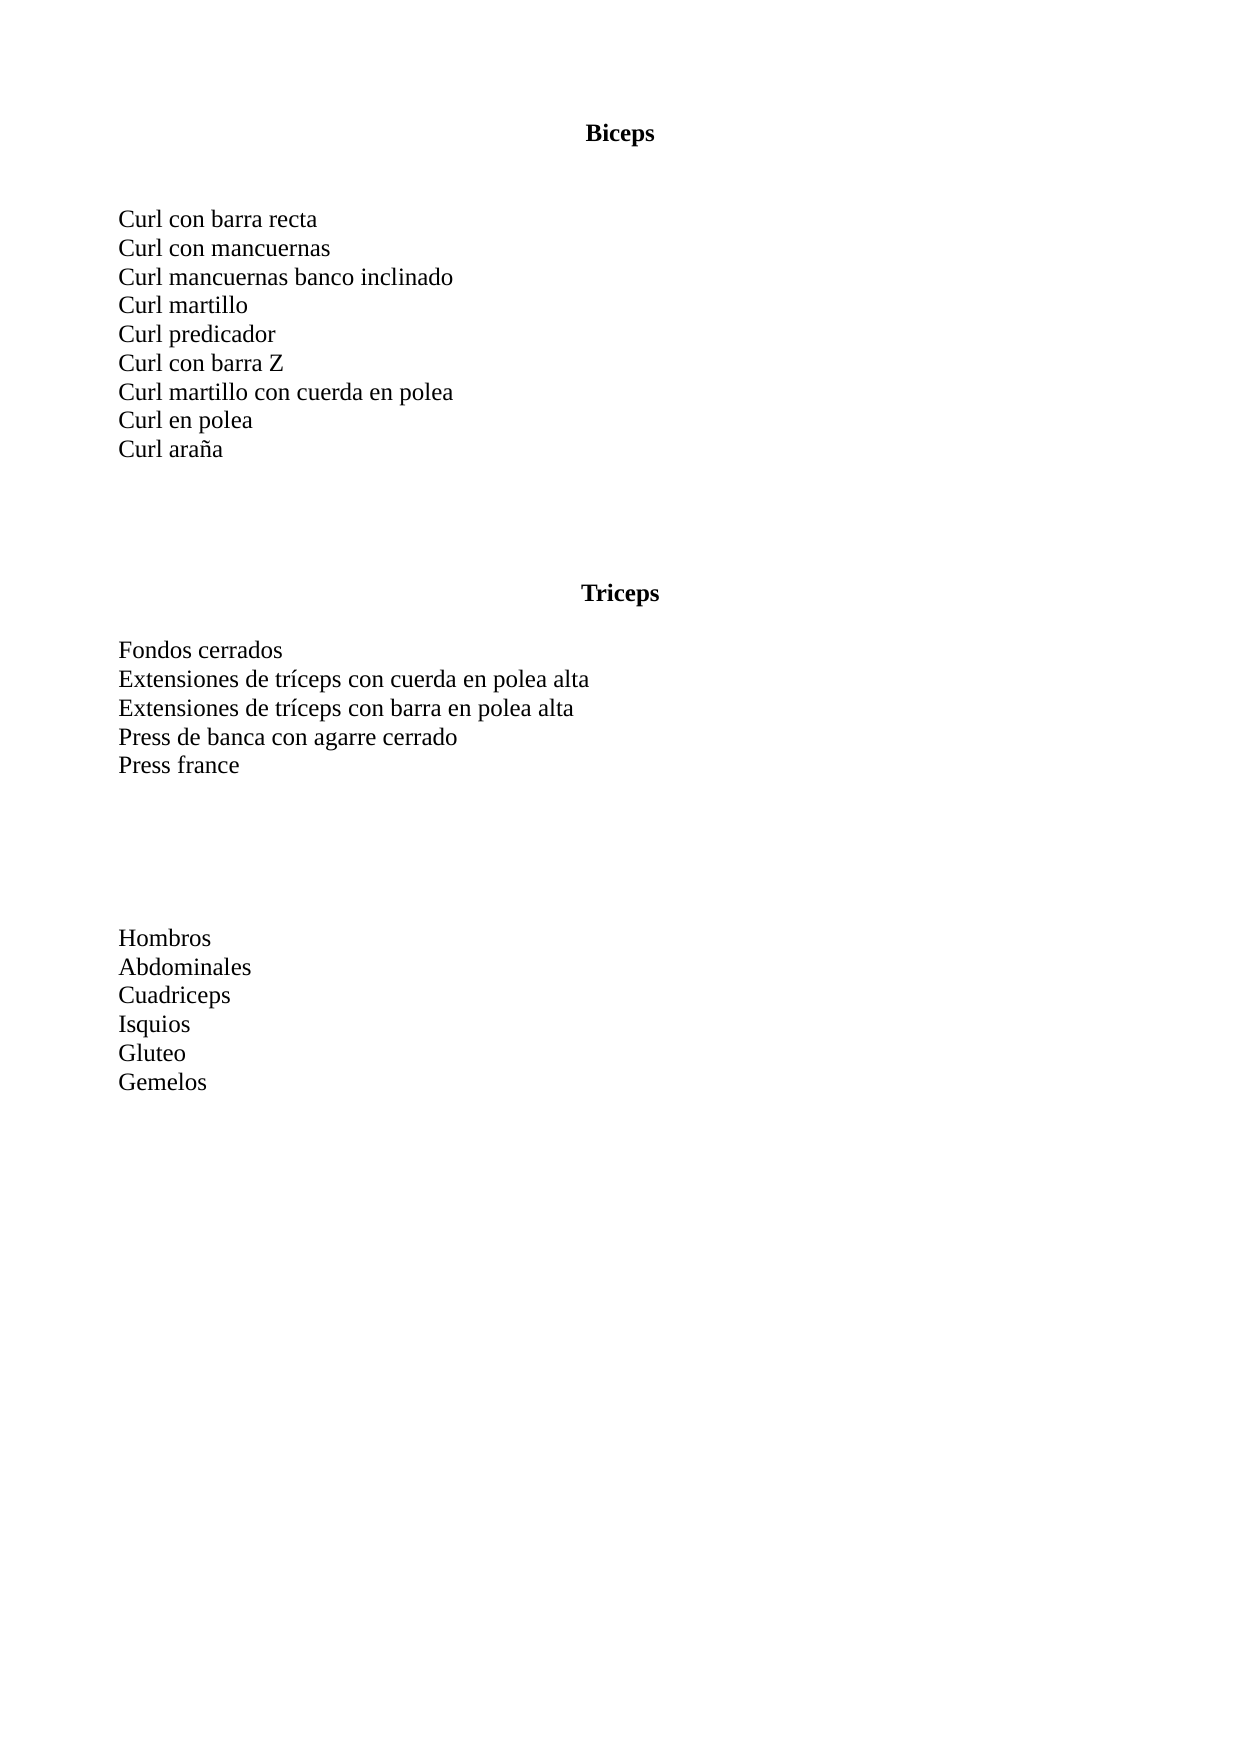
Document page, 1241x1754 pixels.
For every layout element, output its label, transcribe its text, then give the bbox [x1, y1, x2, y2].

text Extensiones de tríceps con cuerda en polea alta [118, 664, 1122, 693]
text Fondos cerrados [118, 636, 1122, 664]
text Curl predicador [118, 319, 1122, 348]
text Curl con barra recta [118, 204, 1122, 233]
text Press france [118, 751, 1122, 779]
text Gemelos [118, 1067, 1122, 1096]
text Abdominales [118, 952, 1122, 981]
text Curl martillo con cuerda en polea [118, 377, 1122, 406]
text Curl con mancuernas [118, 233, 1122, 262]
text Press de banca con agarre cerrado [118, 722, 1122, 751]
text Extensiones de tríceps con barra en polea alta [118, 693, 1122, 722]
text Gluteo [118, 1038, 1122, 1067]
text Cuadriceps [118, 981, 1122, 1009]
text Curl en polea [118, 406, 1122, 434]
text Triceps [118, 578, 1122, 607]
text Isquios [118, 1009, 1122, 1038]
text Curl con barra Z [118, 348, 1122, 377]
text Biceps [118, 118, 1122, 147]
text Curl martillo [118, 291, 1122, 319]
text Curl araña [118, 434, 1122, 463]
text Hombros [118, 923, 1122, 952]
text Curl mancuernas banco inclinado [118, 262, 1122, 291]
